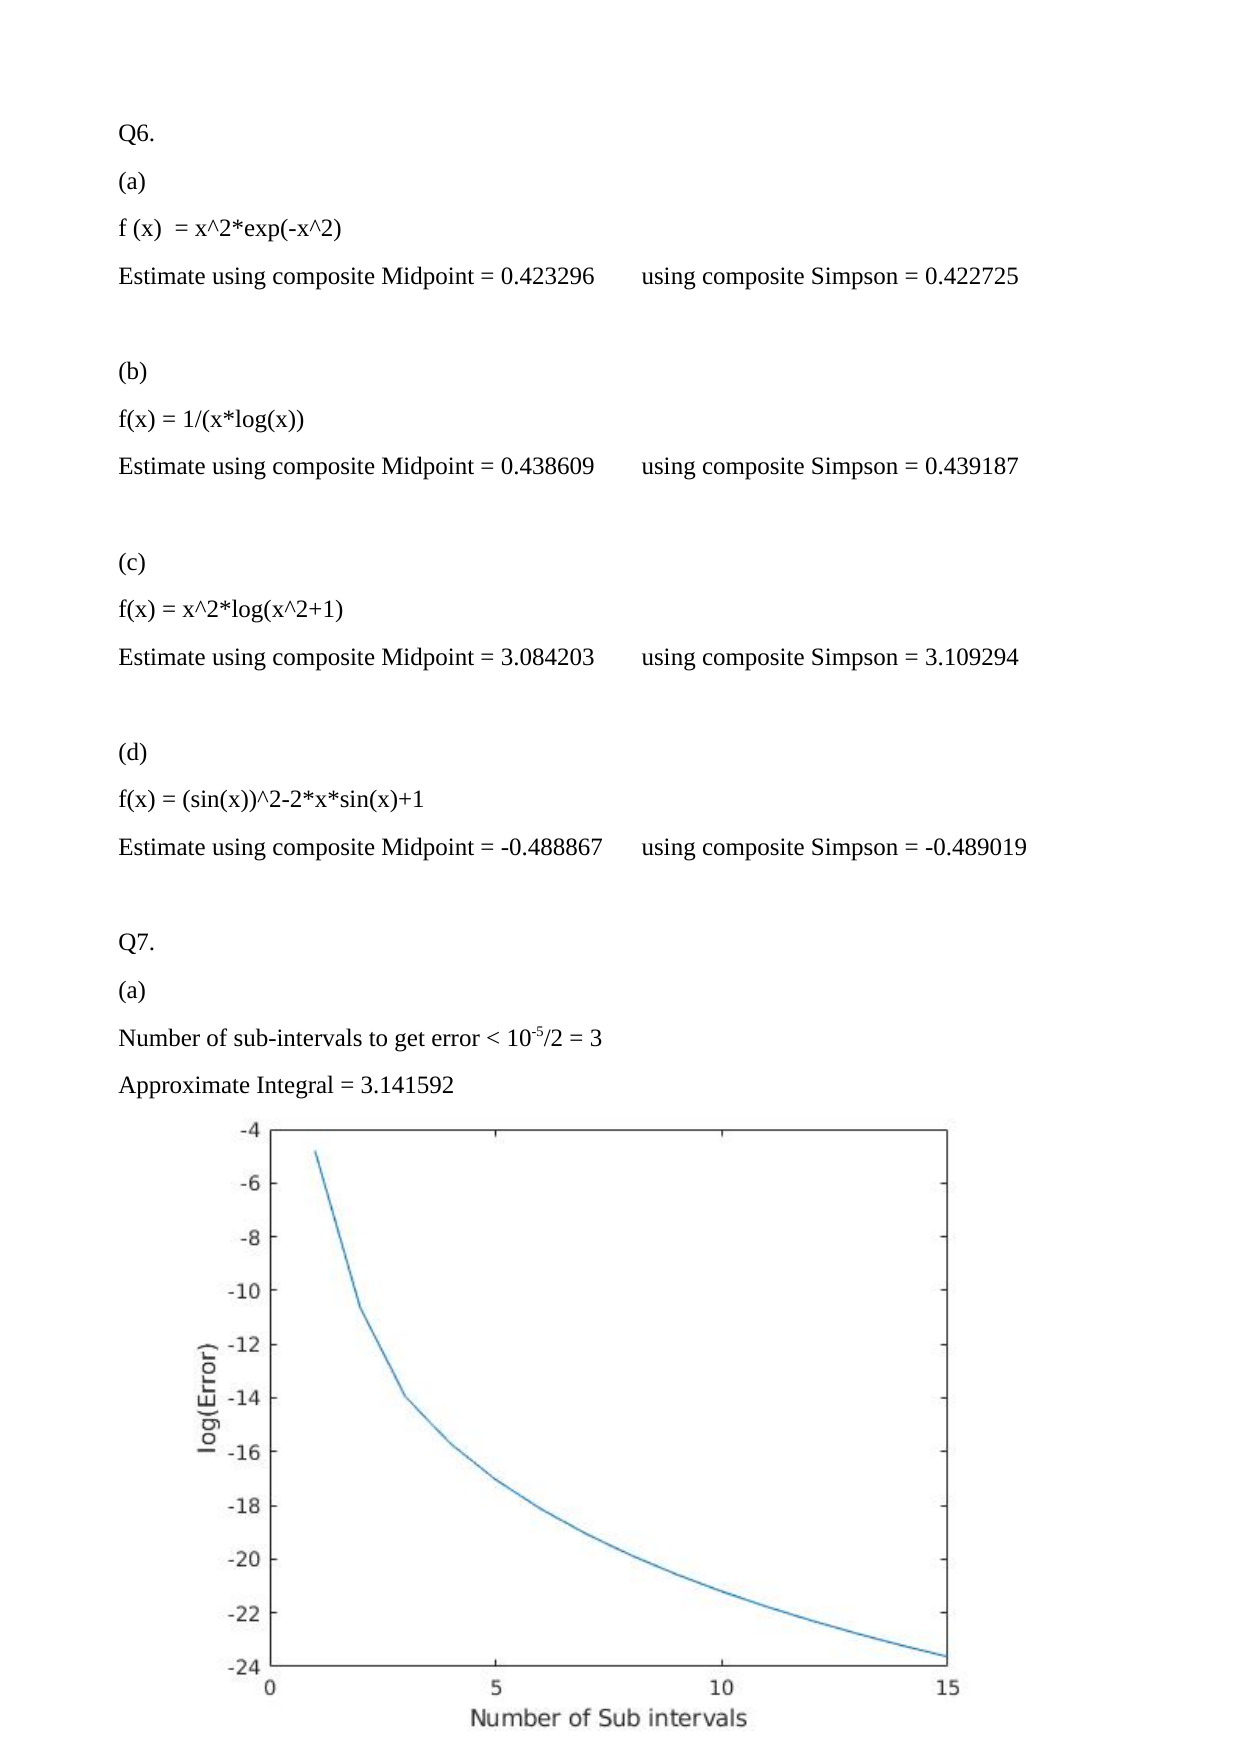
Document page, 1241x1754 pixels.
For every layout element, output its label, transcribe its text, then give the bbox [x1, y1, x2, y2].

text Estimate using composite Midpoint = 0.438609 using composite Simpson = 0.439187 [118, 451, 1122, 480]
text Estimate using composite Midpoint = 3.084203 using composite Simpson = 3.109294 [118, 642, 1122, 671]
text Approximate Integral = 3.141592 [118, 1070, 1122, 1099]
text f(x) = (sin(x))^2-2*x*sin(x)+1 [118, 784, 1122, 813]
text Number of sub-intervals to get error < 10-5/2 = 3 [118, 1023, 1122, 1051]
text (d) [118, 737, 1122, 766]
text Q7. [118, 927, 1122, 956]
text (a) [118, 975, 1122, 1004]
picture [181, 1113, 996, 1731]
text Q6. [118, 118, 1122, 147]
text Estimate using composite Midpoint = 0.423296 using composite Simpson = 0.422725 [118, 261, 1122, 290]
text Estimate using composite Midpoint = -0.488867 using composite Simpson = -0.489019 [118, 832, 1122, 861]
text f (x) = x^2*exp(-x^2) [118, 213, 1122, 242]
text (b) [118, 356, 1122, 385]
text f(x) = 1/(x*log(x)) [118, 404, 1122, 432]
text (a) [118, 166, 1122, 194]
text (c) [118, 547, 1122, 575]
text f(x) = x^2*log(x^2+1) [118, 594, 1122, 623]
